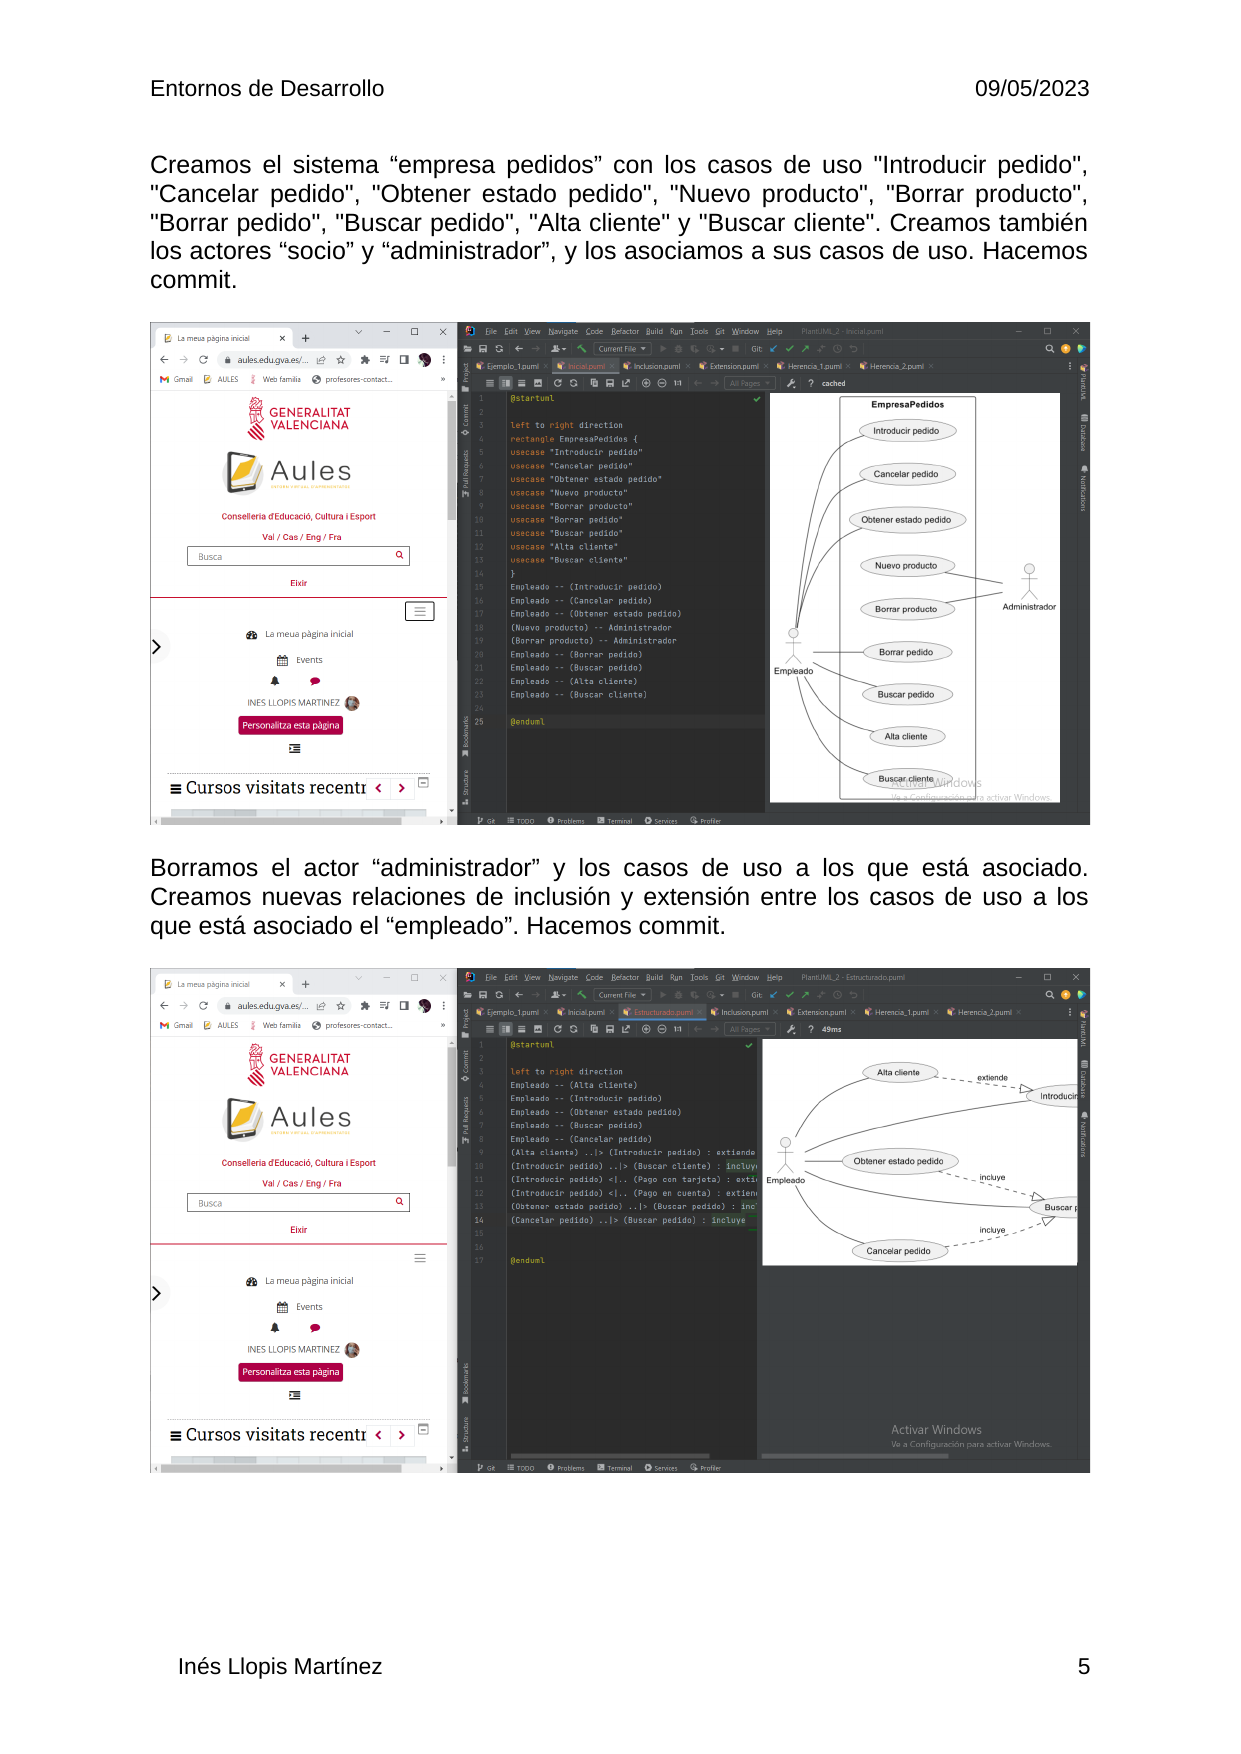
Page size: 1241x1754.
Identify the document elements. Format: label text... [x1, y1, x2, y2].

picture [150, 968, 1091, 1473]
text Borramos el actor “administrador” y los casos de uso a los que está asociado. Creamos nuevas relaciones de inclusión y extensión entre los casos de uso a los que está asociado el “empleado”. Hacemos commit. [150, 853, 1090, 939]
text Creamos el sistema “empresa pedidos” con los casos de uso "Introducir pedido", "Cancelar pedido", "Obtener estado pedido", "Nuevo producto", "Borrar producto", "Borrar pedido", "Buscar pedido", "Alta cliente" y "Buscar cliente". Creamos también los actores “socio” y “administrador”, y los asociamos a sus casos de uso. Hacemos commit. [150, 150, 1090, 294]
picture [150, 322, 1091, 825]
